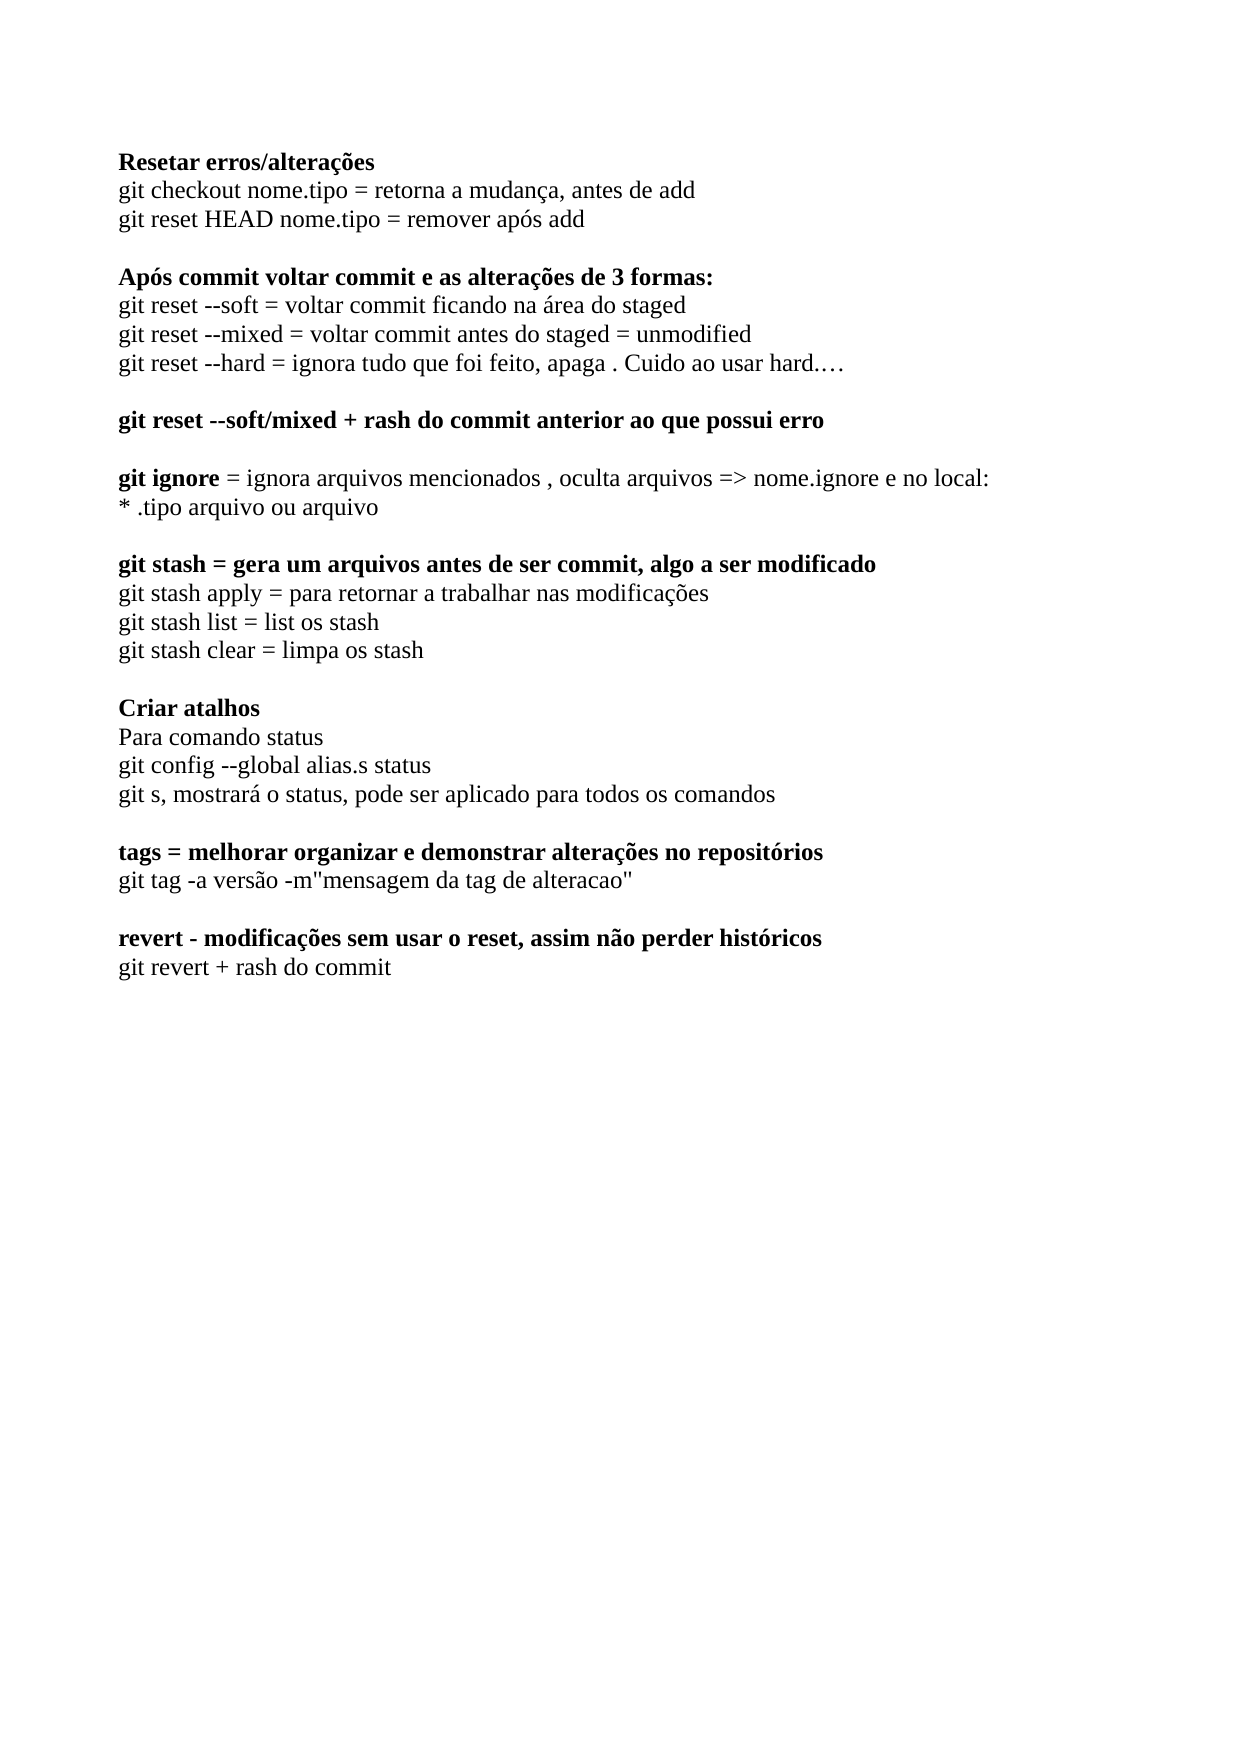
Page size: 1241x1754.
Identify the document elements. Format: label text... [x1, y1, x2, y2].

text git checkout nome.tipo = retorna a mudança, antes de add [118, 176, 1122, 204]
text git stash list = list os stash [118, 607, 1122, 636]
text tags = melhorar organizar e demonstrar alterações no repositórios [118, 837, 1122, 866]
text git stash clear = limpa os stash [118, 636, 1122, 664]
text git ignore = ignora arquivos mencionados , oculta arquivos => nome.ignore e no local: [118, 463, 1122, 492]
text git stash apply = para retornar a trabalhar nas modificações [118, 578, 1122, 607]
text Resetar erros/alterações [118, 147, 1122, 176]
text git config --global alias.s status [118, 751, 1122, 779]
text git reset --mixed = voltar commit antes do staged = unmodified [118, 319, 1122, 348]
text git reset HEAD nome.tipo = remover após add [118, 204, 1122, 233]
text git revert + rash do commit [118, 952, 1122, 981]
text revert - modificações sem usar o reset, assim não perder históricos [118, 923, 1122, 952]
text git reset --hard = ignora tudo que foi feito, apaga . Cuido ao usar hard.… [118, 348, 1122, 377]
text * .tipo arquivo ou arquivo [118, 492, 1122, 521]
text Criar atalhos [118, 693, 1122, 722]
text git stash = gera um arquivos antes de ser commit, algo a ser modificado [118, 549, 1122, 578]
text Após commit voltar commit e as alterações de 3 formas: [118, 262, 1122, 291]
text git reset --soft = voltar commit ficando na área do staged [118, 291, 1122, 319]
text Para comando status [118, 722, 1122, 751]
text git reset --soft/mixed + rash do commit anterior ao que possui erro [118, 406, 1122, 434]
text git tag -a versão -m"mensagem da tag de alteracao" [118, 866, 1122, 894]
text git s, mostrará o status, pode ser aplicado para todos os comandos [118, 779, 1122, 808]
